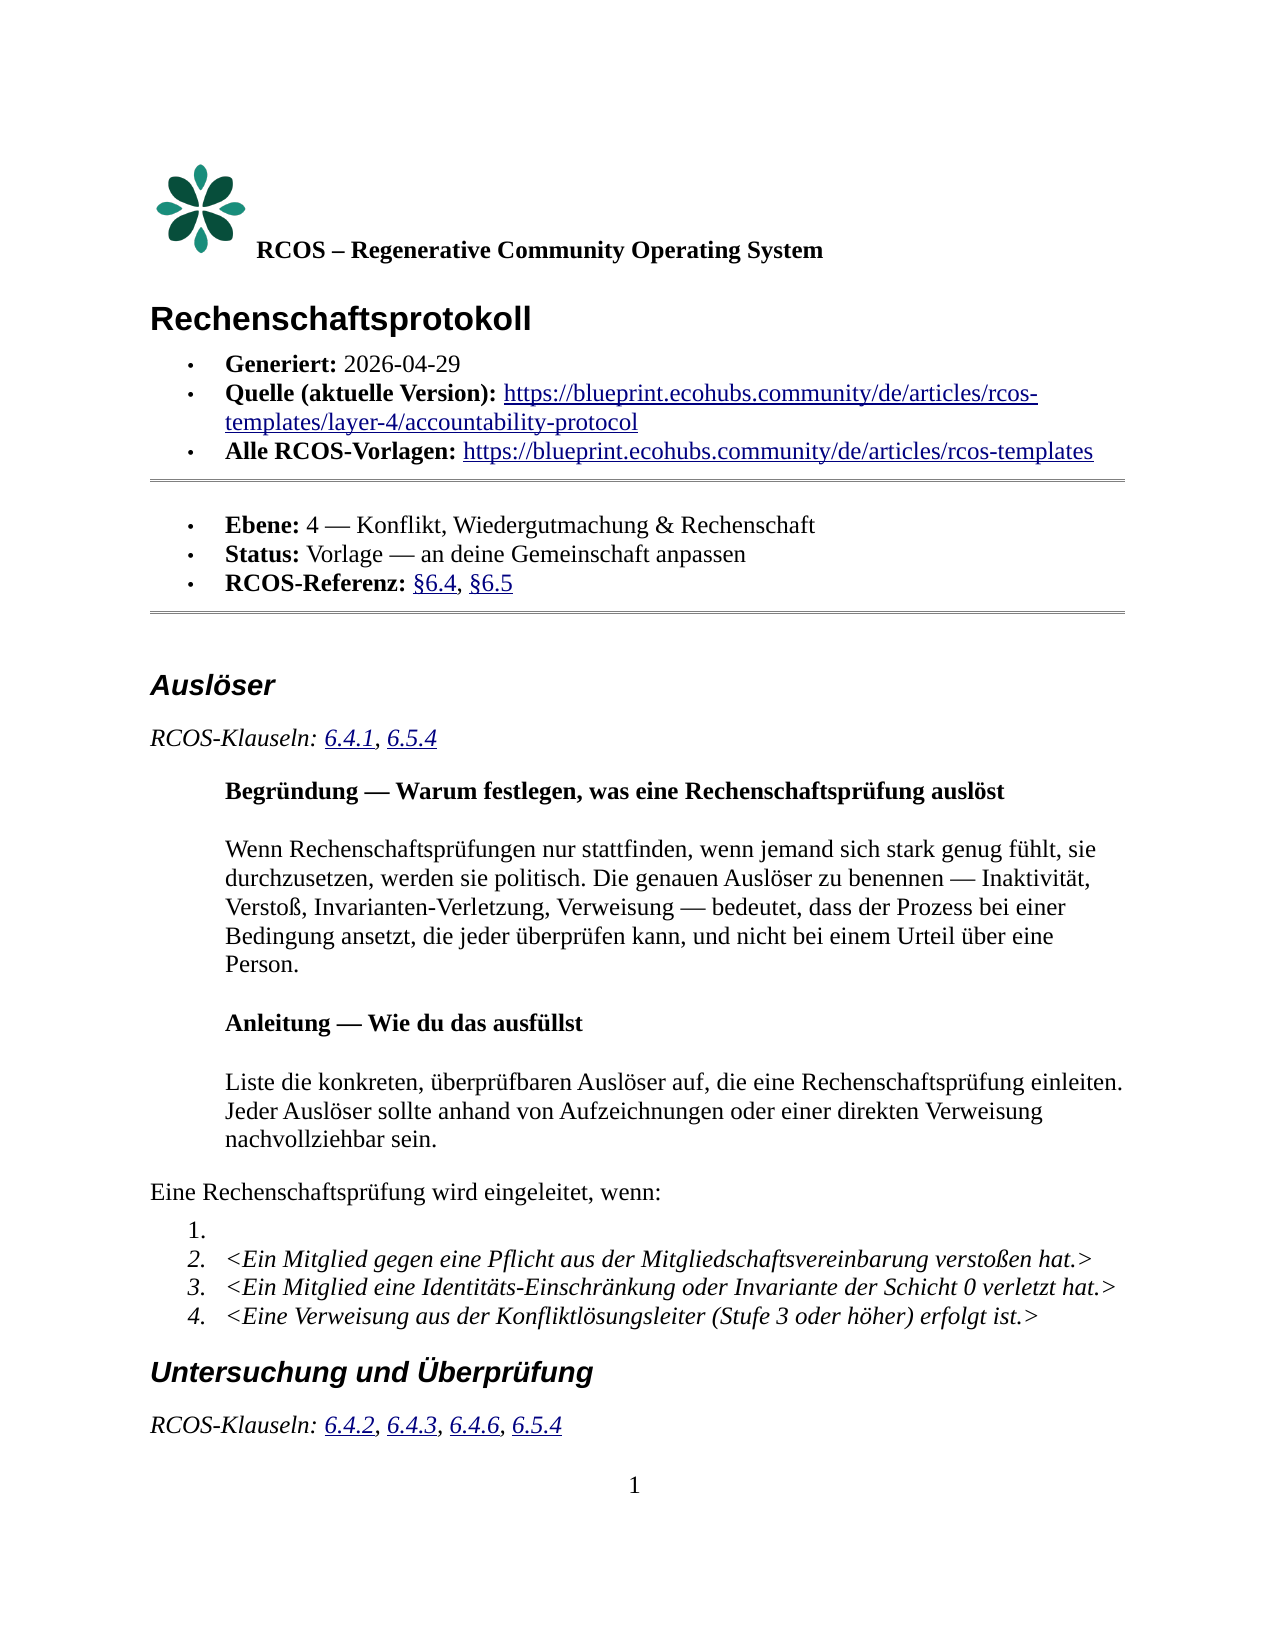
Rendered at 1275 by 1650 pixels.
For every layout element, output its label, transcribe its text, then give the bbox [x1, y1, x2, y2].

list Status: Vorlage — an deine Gemeinschaft anpassen [187, 539, 1125, 568]
text Eine Rechenschaftsprüfung wird eingeleitet, wenn: [150, 1177, 1125, 1206]
list Generiert: 2026-04-29 [187, 349, 1125, 378]
text Liste die konkreten, überprüfbaren Auslöser auf, die eine Rechenschaftsprüfung einleiten. Jeder Auslöser sollte anhand von Aufzeichnungen oder einer direkten Verweisung nachvollziehbar sein. [225, 1067, 1125, 1153]
subtitle Auslöser [150, 668, 1125, 702]
list RCOS-Referenz: §6.4, §6.5 [187, 568, 1125, 597]
text Begründung — Warum festlegen, was eine Rechenschaftsprüfung auslöst [225, 776, 1125, 804]
list <Eine Verweisung aus der Konfliktlösungsleiter (Stufe 3 oder höher) erfolgt ist.> [187, 1301, 1125, 1330]
picture [150, 158, 251, 259]
list Alle RCOS-Vorlagen: https://blueprint.ecohubs.community/de/articles/rcos-templates [187, 436, 1125, 464]
subtitle Rechenschaftsprotokoll [150, 298, 1125, 337]
text Anleitung — Wie du das ausfüllst [225, 1008, 1125, 1037]
text Wenn Rechenschaftsprüfungen nur stattfinden, wenn jemand sich stark genug fühlt, sie durchzusetzen, werden sie politisch. Die genauen Auslöser zu benennen — Inaktivität, Verstoß, Invarianten-Verletzung, Verweisung — bedeutet, dass der Prozess bei einer Bedingung ansetzt, die jeder überprüfen kann, und nicht bei einem Urteil über eine Person. [225, 834, 1125, 978]
text RCOS-Klauseln: 6.4.2, 6.4.3, 6.4.6, 6.5.4 [150, 1410, 1125, 1439]
text RCOS-Klauseln: 6.4.1, 6.5.4 [150, 723, 1125, 752]
list <Ein Mitglied eine Identitäts-Einschränkung oder Invariante der Schicht 0 verletzt hat.> [187, 1272, 1125, 1301]
text RCOS – Regenerative Community Operating System [150, 159, 1125, 264]
list <Ein Mitglied gegen eine Pflicht aus der Mitgliedschaftsvereinbarung verstoßen hat.> [187, 1244, 1125, 1272]
list Ebene: 4 — Konflikt, Wiedergutmachung & Rechenschaft [187, 511, 1125, 539]
subtitle Untersuchung und Überprüfung [150, 1355, 1125, 1388]
list Quelle (aktuelle Version): https://blueprint.ecohubs.community/de/articles/rcos-templates/layer-4/accountability-protocol [187, 378, 1125, 436]
